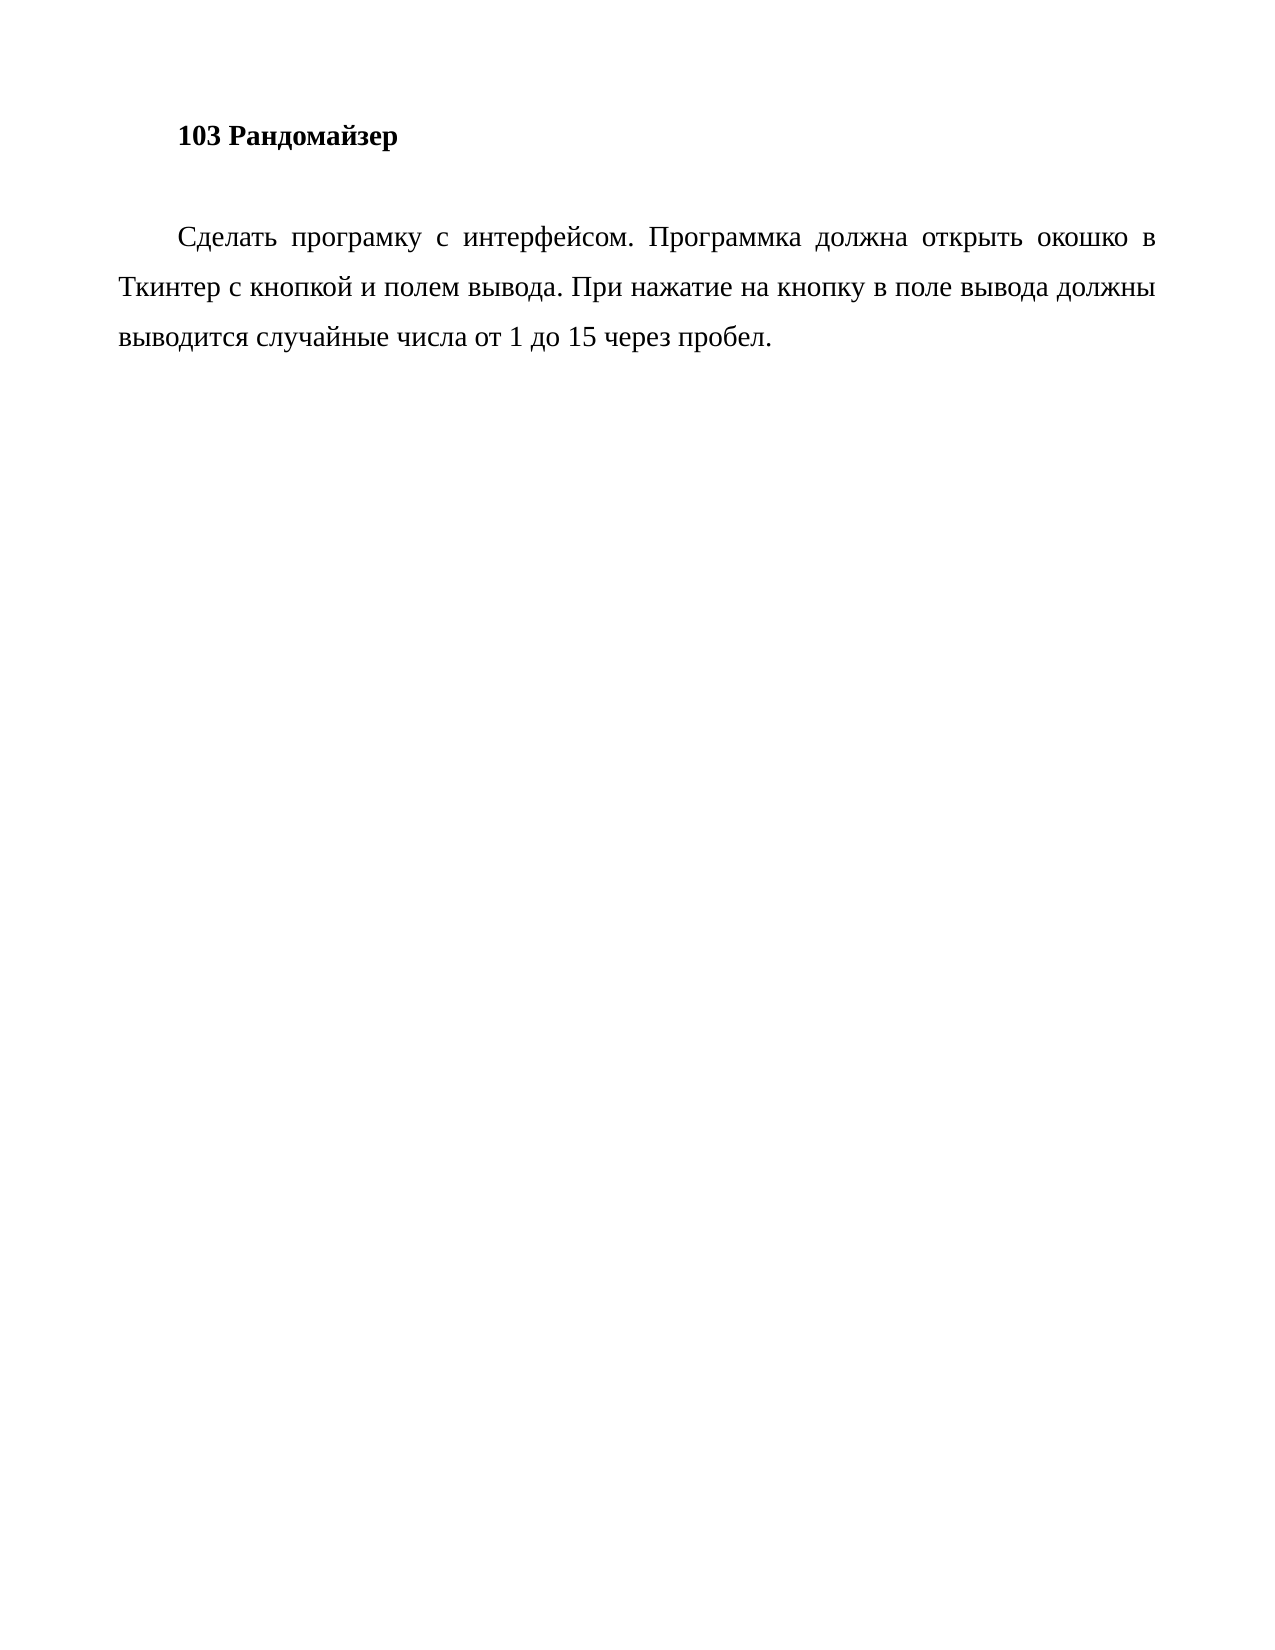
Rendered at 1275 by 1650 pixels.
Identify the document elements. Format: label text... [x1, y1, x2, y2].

text 103 Рандомайзер [118, 118, 1157, 152]
text Сделать програмку с интерфейсом. Программка должна открыть окошко в Ткинтер с кнопкой и полем вывода. При нажатие на кнопку в поле вывода должны выводится случайные числа от 1 до 15 через пробел. [118, 219, 1157, 353]
